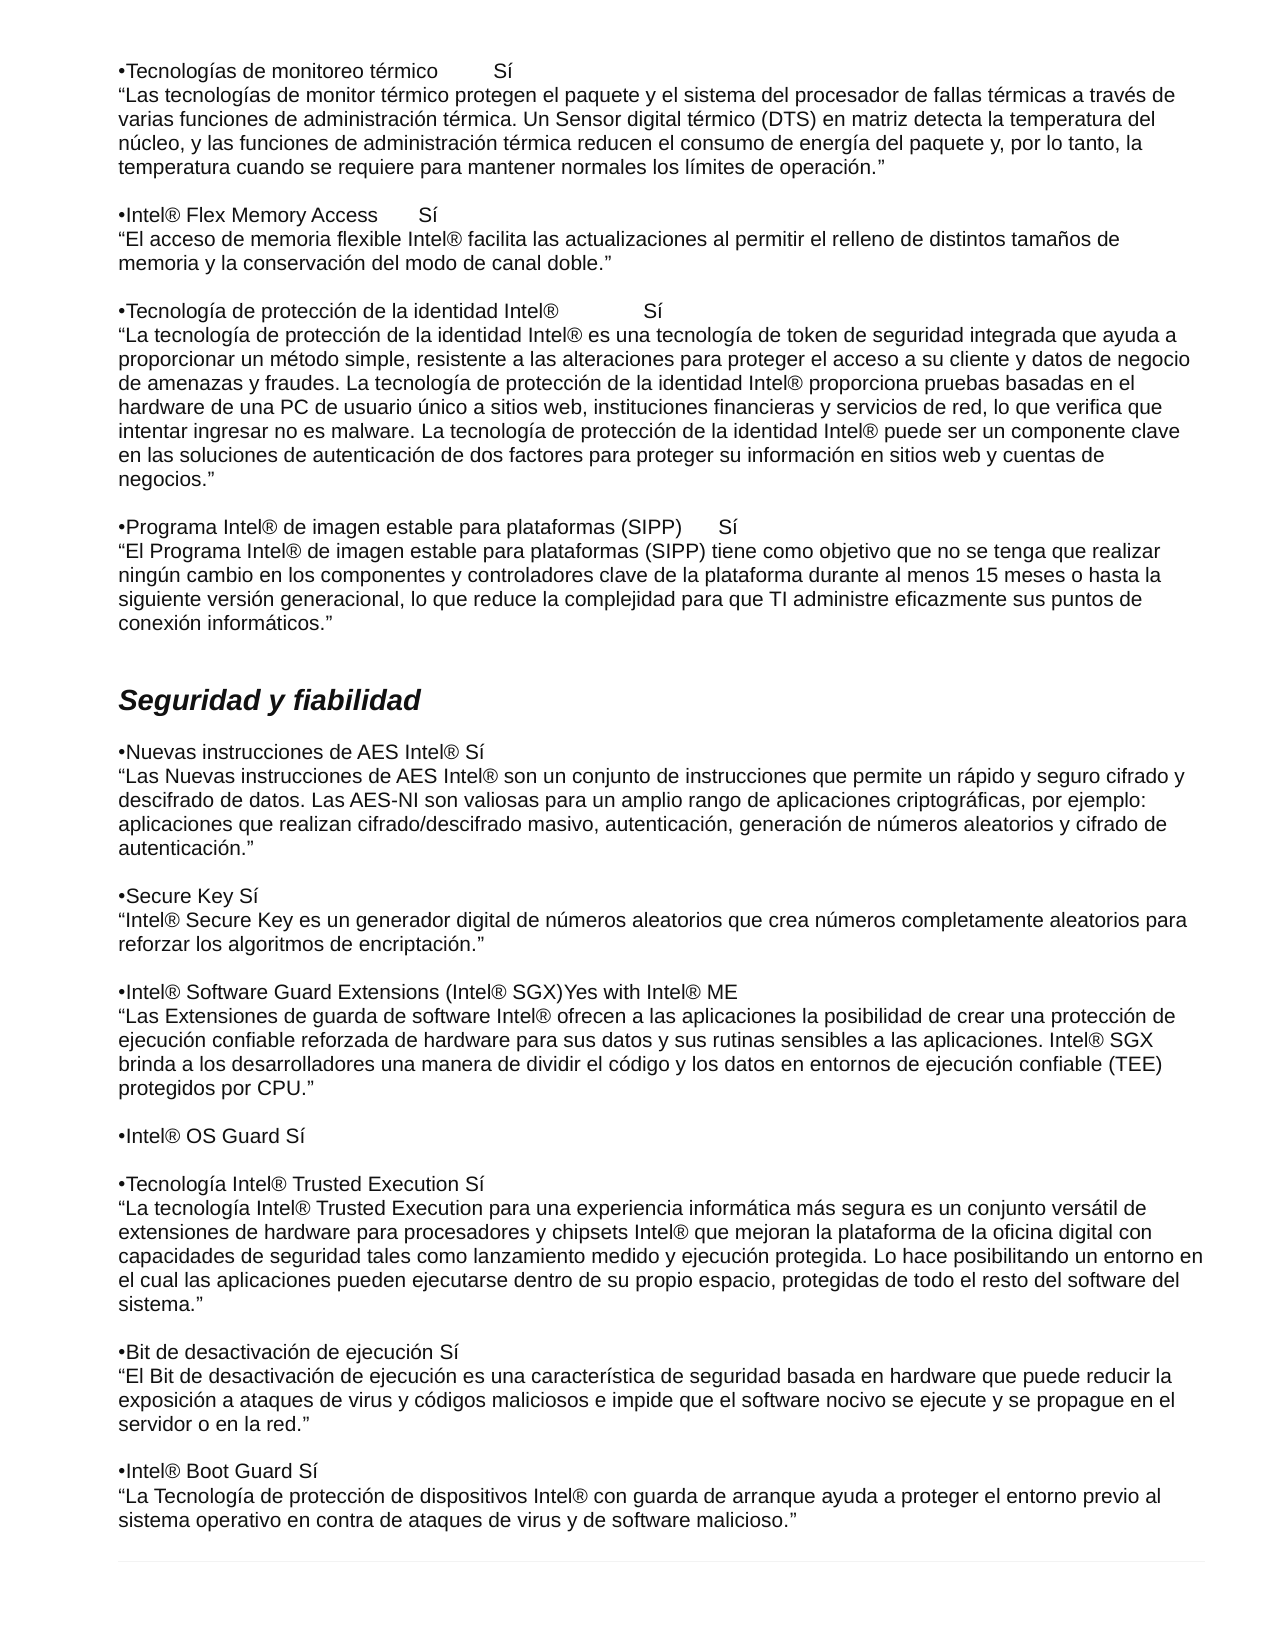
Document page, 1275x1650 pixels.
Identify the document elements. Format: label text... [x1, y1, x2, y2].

list Nuevas instrucciones de AES Intel® Sí [118, 740, 1205, 764]
list Secure Key Sí [118, 884, 1205, 908]
text “La tecnología de protección de la identidad Intel® es una tecnología de token de seguridad integrada que ayuda a proporcionar un método simple, resistente a las alteraciones para proteger el acceso a su cliente y datos de negocio de amenazas y fraudes. La tecnología de protección de la identidad Intel® proporciona pruebas basadas en el hardware de una PC de usuario único a sitios web, instituciones financieras y servicios de red, lo que verifica que intentar ingresar no es malware. La tecnología de protección de la identidad Intel® puede ser un componente clave en las soluciones de autenticación de dos factores para proteger su información en sitios web y cuentas de negocios.” [118, 323, 1205, 491]
subtitle Seguridad y fiabilidad [118, 682, 1205, 716]
text “Las tecnologías de monitor térmico protegen el paquete y el sistema del procesador de fallas térmicas a través de varias funciones de administración térmica. Un Sensor digital térmico (DTS) en matriz detecta la temperatura del núcleo, y las funciones de administración térmica reducen el consumo de energía del paquete y, por lo tanto, la temperatura cuando se requiere para mantener normales los límites de operación.” [118, 83, 1205, 179]
list Intel® Flex Memory Access Sí [118, 203, 1205, 227]
text “La Tecnología de protección de dispositivos Intel® con guarda de arranque ayuda a proteger el entorno previo al sistema operativo en contra de ataques de virus y de software malicioso.” [118, 1483, 1205, 1531]
text “Intel® Secure Key es un generador digital de números aleatorios que crea números completamente aleatorios para reforzar los algoritmos de encriptación.” [118, 908, 1205, 956]
text “El acceso de memoria flexible Intel® facilita las actualizaciones al permitir el relleno de distintos tamaños de memoria y la conservación del modo de canal doble.” [118, 227, 1205, 275]
list Intel® Software Guard Extensions (Intel® SGX)Yes with Intel® ME [118, 980, 1205, 1004]
text “El Programa Intel® de imagen estable para plataformas (SIPP) tiene como objetivo que no se tenga que realizar ningún cambio en los componentes y controladores clave de la plataforma durante al menos 15 meses o hasta la siguiente versión generacional, lo que reduce la complejidad para que TI administre eficazmente sus puntos de conexión informáticos.” [118, 539, 1205, 634]
list Bit de desactivación de ejecución Sí [118, 1339, 1205, 1363]
list Programa Intel® de imagen estable para plataformas (SIPP) Sí [118, 515, 1205, 539]
text “La tecnología Intel® Trusted Execution para una experiencia informática más segura es un conjunto versátil de extensiones de hardware para procesadores y chipsets Intel® que mejoran la plataforma de la oficina digital con capacidades de seguridad tales como lanzamiento medido y ejecución protegida. Lo hace posibilitando un entorno en el cual las aplicaciones pueden ejecutarse dentro de su propio espacio, protegidas de todo el resto del software del sistema.” [118, 1196, 1205, 1316]
list Tecnología Intel® Trusted Execution Sí [118, 1172, 1205, 1196]
list Intel® Boot Guard Sí [118, 1459, 1205, 1483]
text “Las Nuevas instrucciones de AES Intel® son un conjunto de instrucciones que permite un rápido y seguro cifrado y descifrado de datos. Las AES-NI son valiosas para un amplio rango de aplicaciones criptográficas, por ejemplo: aplicaciones que realizan cifrado/descifrado masivo, autenticación, generación de números aleatorios y cifrado de autenticación.” [118, 764, 1205, 860]
text “El Bit de desactivación de ejecución es una característica de seguridad basada en hardware que puede reducir la exposición a ataques de virus y códigos maliciosos e impide que el software nocivo se ejecute y se propague en el servidor o en la red.” [118, 1363, 1205, 1435]
list Intel® OS Guard Sí [118, 1124, 1205, 1148]
list Tecnología de protección de la identidad Intel® Sí [118, 299, 1205, 323]
text “Las Extensiones de guarda de software Intel® ofrecen a las aplicaciones la posibilidad de crear una protección de ejecución confiable reforzada de hardware para sus datos y sus rutinas sensibles a las aplicaciones. Intel® SGX brinda a los desarrolladores una manera de dividir el código y los datos en entornos de ejecución confiable (TEE) protegidos por CPU.” [118, 1004, 1205, 1100]
list Tecnologías de monitoreo térmico Sí [118, 59, 1205, 83]
